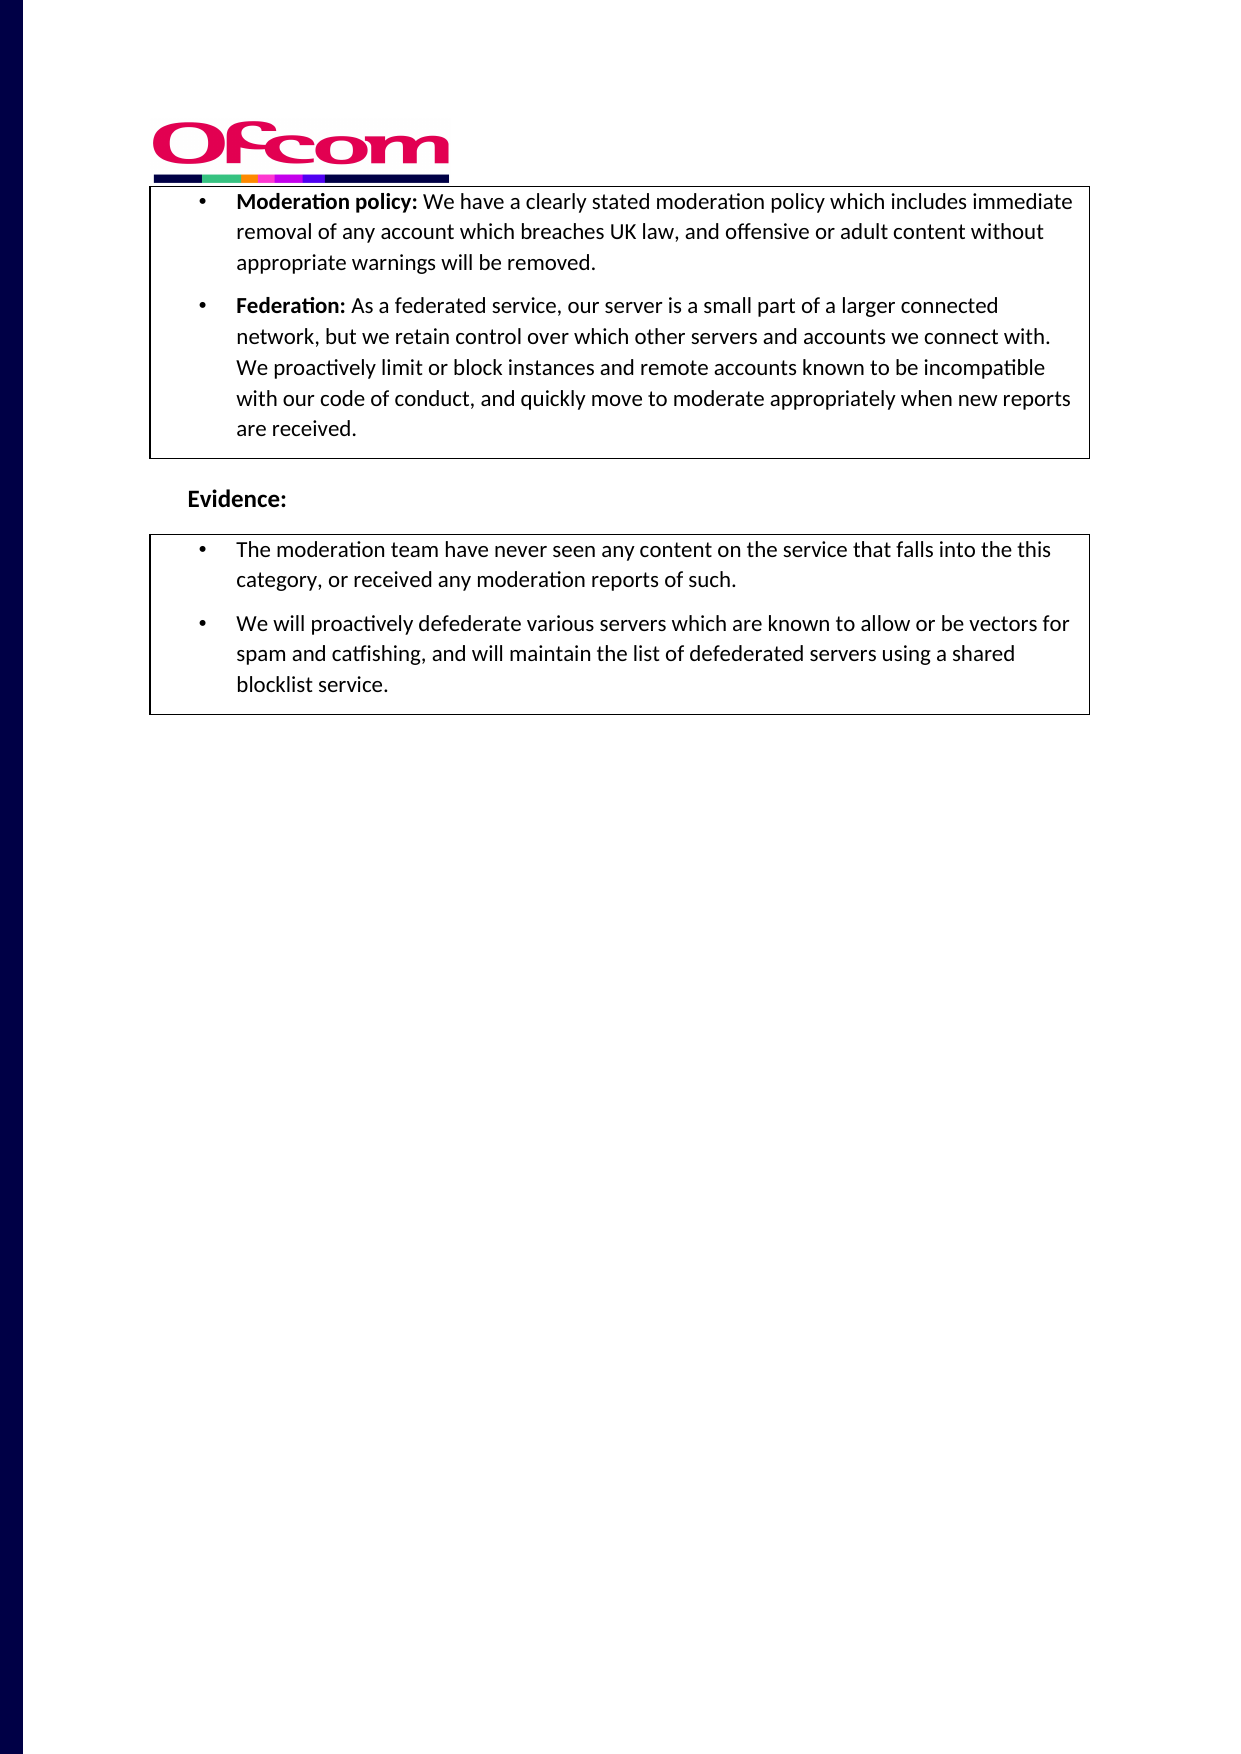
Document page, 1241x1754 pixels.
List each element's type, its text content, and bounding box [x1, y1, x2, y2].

text Evidence: [187, 483, 1090, 514]
table_header The moderation team have never seen any content on the service that falls into the this category, or received any moderation reports of such. We will proactively defederate various servers which are known to allow or be vectors for spam and catfishing, and will maintain the list of defederated servers using a shared blocklist service. [151, 535, 1089, 714]
picture [150, 118, 452, 186]
table_header Account review: All new account signups are reviewed before being accepted. Users must agree to the server rules before signing up for an account. Moderation team: We have a single moderator, the site administrator. If the site becomes popular and the moderation load increases, we will recruit a volunteer moderation team to keep our moderation responsive. Moderation policy: We have a clearly stated moderation policy which includes immediate removal of any account which breaches UK law, and offensive or adult content without appropriate warnings will be removed. Federation: As a federated service, our server is a small part of a larger connected network, but we retain control over which other servers and accounts we connect with. We proactively limit or block instances and remote accounts known to be incompatible with our code of conduct, and quickly move to moderate appropriately when new reports are received. [151, 187, 1089, 457]
